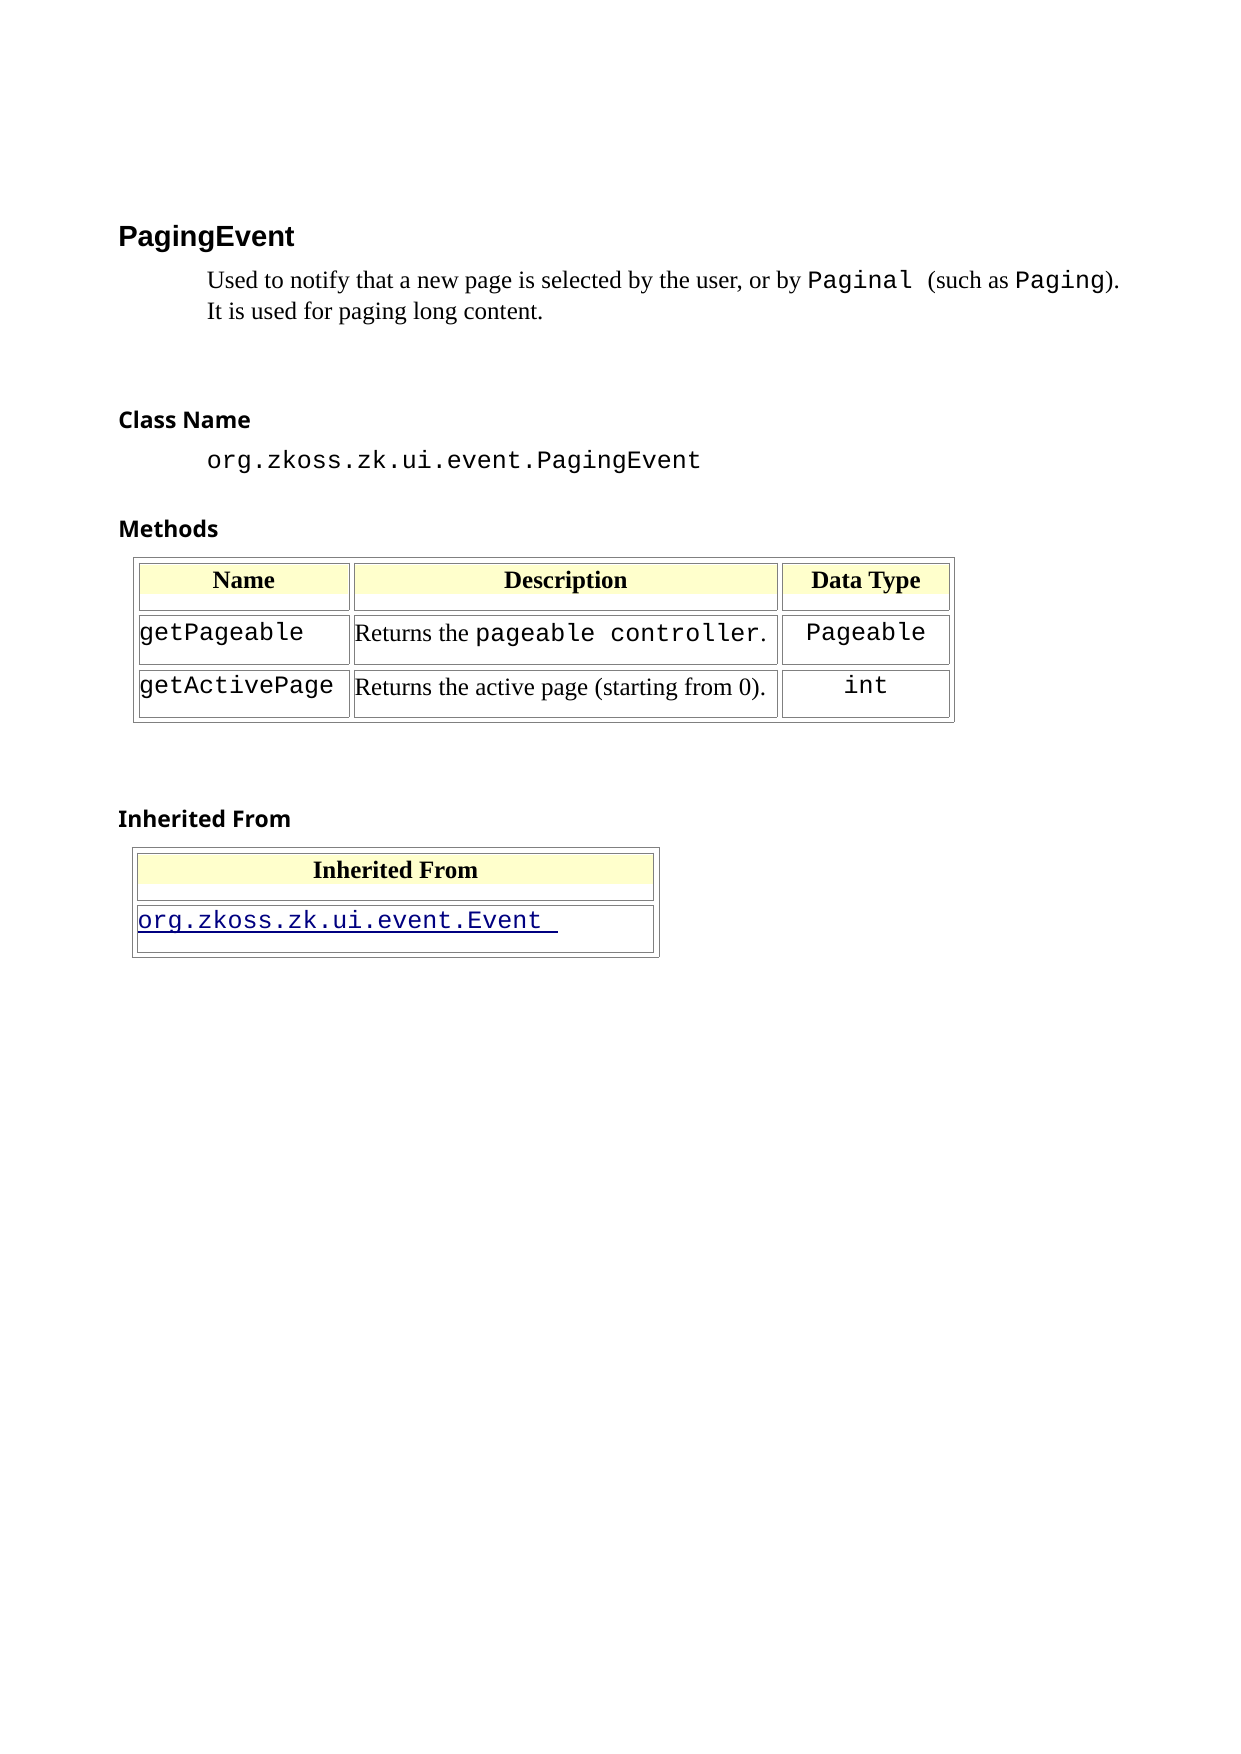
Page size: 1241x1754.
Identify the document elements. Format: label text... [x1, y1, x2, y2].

table_header Name [136, 558, 351, 609]
text Inherited From [118, 803, 1122, 834]
subtitle Class Name [118, 404, 1122, 435]
table_cell Returns the pageable controller. [351, 610, 780, 664]
table_header Inherited From [134, 848, 656, 899]
subtitle PagingEvent [118, 219, 1122, 253]
text Used to notify that a new page is selected by the user, or by Paginal (such as Paging). It is used for paging long content. [207, 265, 1122, 325]
text org.zkoss.zk.ui.event.PagingEvent [207, 447, 1122, 476]
table_cell getPageable [136, 610, 351, 664]
table_header Data Type [780, 558, 952, 609]
table_cell int [780, 664, 952, 717]
table_cell Returns the active page (starting from 0). [351, 664, 780, 717]
table_header Description [351, 558, 780, 609]
subtitle Methods [118, 513, 1122, 544]
table_cell org.zkoss.zk.ui.event.Event [134, 900, 656, 952]
table_cell getActivePage [136, 664, 351, 717]
table_cell Pageable [780, 610, 952, 664]
